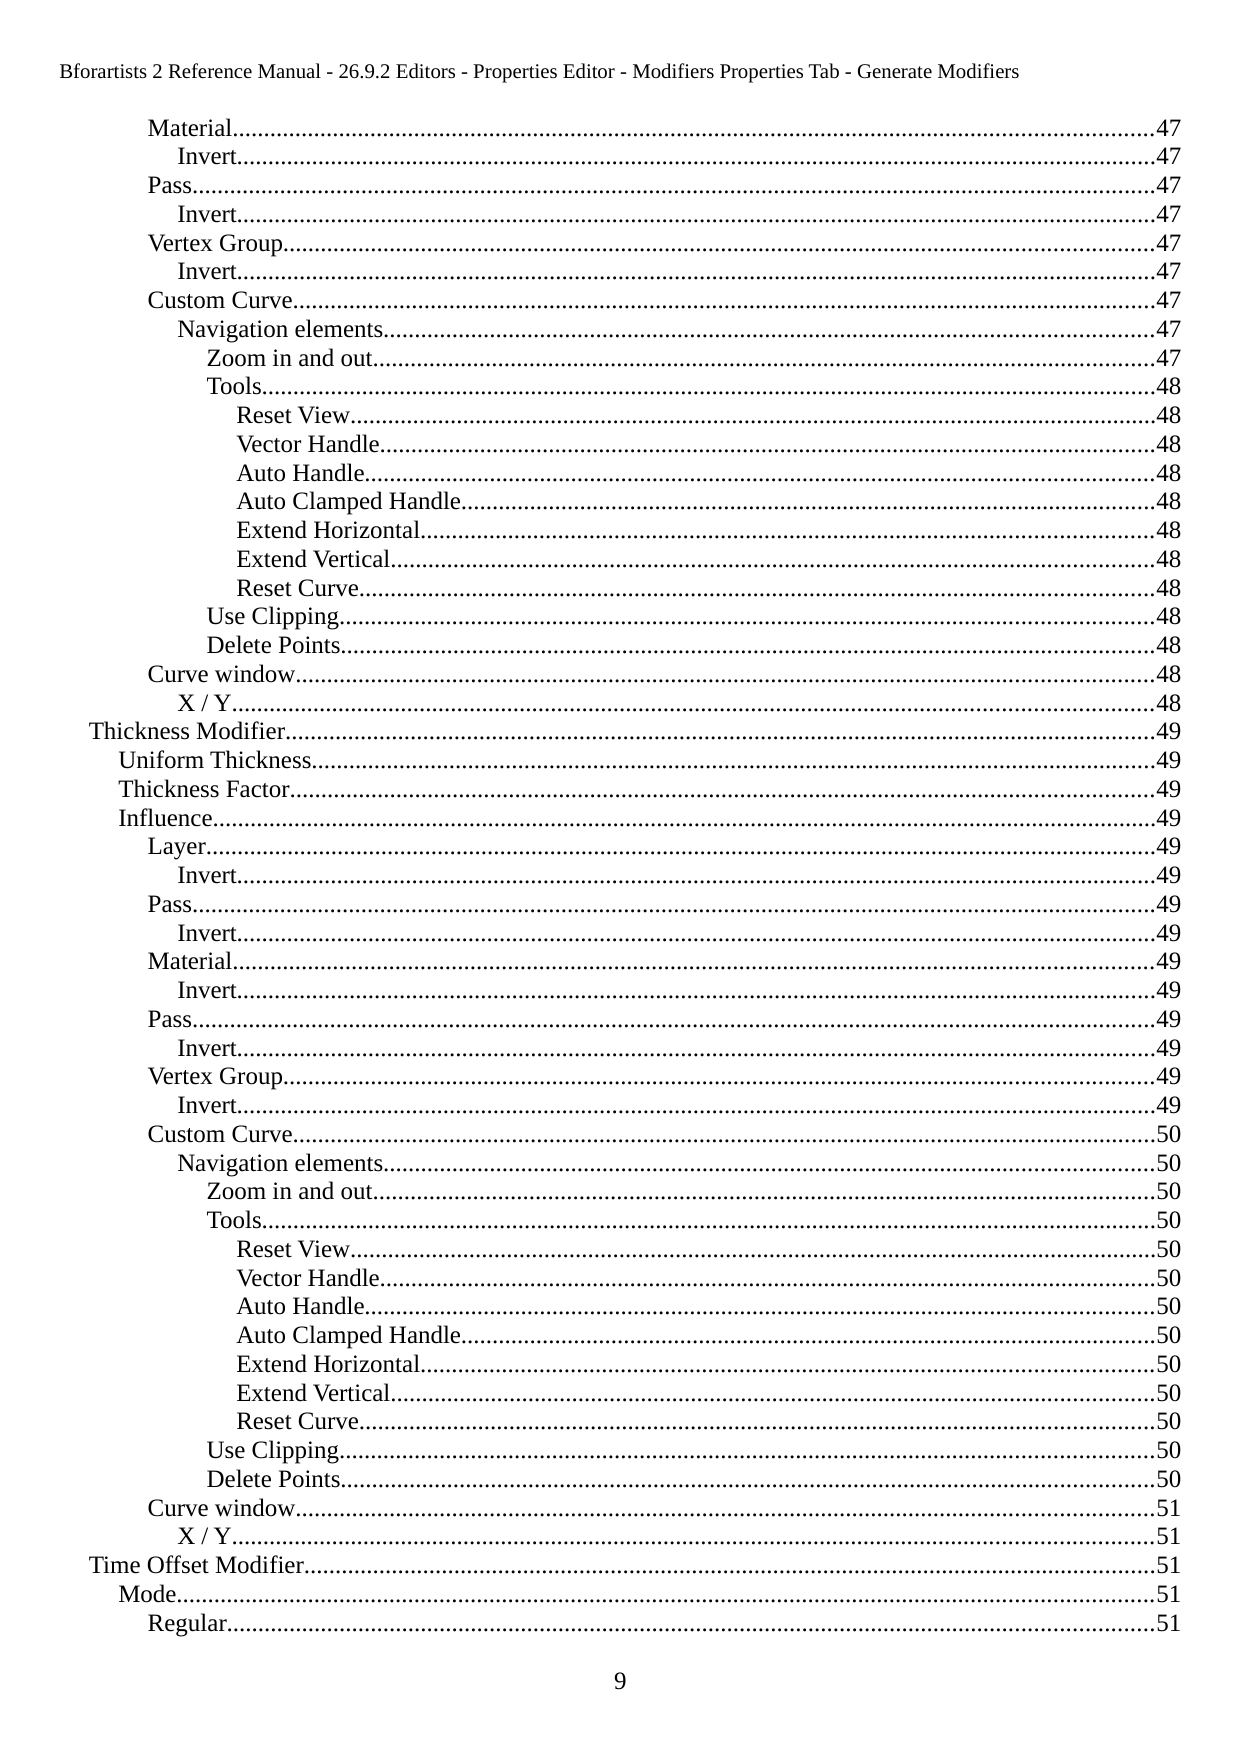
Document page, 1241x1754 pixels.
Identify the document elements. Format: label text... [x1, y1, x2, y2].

text Auto Clamped Handle 48 [236, 486, 1181, 515]
text Use Clipping 50 [206, 1435, 1181, 1464]
text Delete Points 48 [206, 630, 1181, 659]
text Regular 51 [147, 1608, 1181, 1636]
text Reset View 48 [236, 400, 1181, 429]
text Invert 49 [177, 1033, 1181, 1061]
text Reset Curve 50 [236, 1406, 1181, 1435]
text Auto Handle 48 [236, 458, 1181, 486]
text Navigation elements 50 [177, 1148, 1181, 1176]
text Influence 49 [118, 803, 1181, 831]
text Vector Handle 50 [236, 1263, 1181, 1291]
text Custom Curve 47 [147, 285, 1181, 314]
text Invert 49 [177, 975, 1181, 1004]
text Vertex Group 47 [147, 228, 1181, 256]
text Pass 49 [147, 1004, 1181, 1033]
text Use Clipping 48 [206, 601, 1181, 630]
text Auto Clamped Handle 50 [236, 1320, 1181, 1349]
text Time Offset Modifier 51 [88, 1550, 1181, 1579]
text Delete Points 50 [206, 1464, 1181, 1493]
text Reset Curve 48 [236, 573, 1181, 601]
text Extend Horizontal 50 [236, 1349, 1181, 1378]
text Thickness Factor 49 [118, 774, 1181, 803]
text Invert 47 [177, 256, 1181, 285]
text Material 49 [147, 946, 1181, 975]
text X / Y 51 [177, 1521, 1181, 1550]
text Vertex Group 49 [147, 1061, 1181, 1090]
text Tools 50 [206, 1205, 1181, 1234]
text Auto Handle 50 [236, 1291, 1181, 1320]
text Extend Horizontal 48 [236, 515, 1181, 544]
text Curve window 51 [147, 1493, 1181, 1521]
text Zoom in and out 47 [206, 343, 1181, 371]
text Thickness Modifier 49 [88, 716, 1181, 745]
text Custom Curve 50 [147, 1119, 1181, 1148]
text Uniform Thickness 49 [118, 745, 1181, 774]
text Zoom in and out 50 [206, 1176, 1181, 1205]
text Navigation elements 47 [177, 314, 1181, 343]
text Curve window 48 [147, 659, 1181, 688]
text Mode 51 [118, 1579, 1181, 1608]
text Pass 47 [147, 170, 1181, 199]
text Tools 48 [206, 371, 1181, 400]
text Reset View 50 [236, 1234, 1181, 1263]
text Invert 49 [177, 918, 1181, 946]
text Vector Handle 48 [236, 429, 1181, 458]
text Invert 47 [177, 141, 1181, 170]
text Invert 49 [177, 860, 1181, 889]
text Extend Vertical 48 [236, 544, 1181, 573]
text Invert 49 [177, 1090, 1181, 1119]
text Material 47 [147, 113, 1181, 141]
text Pass 49 [147, 889, 1181, 918]
text X / Y 48 [177, 688, 1181, 716]
text Layer 49 [147, 831, 1181, 860]
text Invert 47 [177, 199, 1181, 228]
text Extend Vertical 50 [236, 1378, 1181, 1406]
